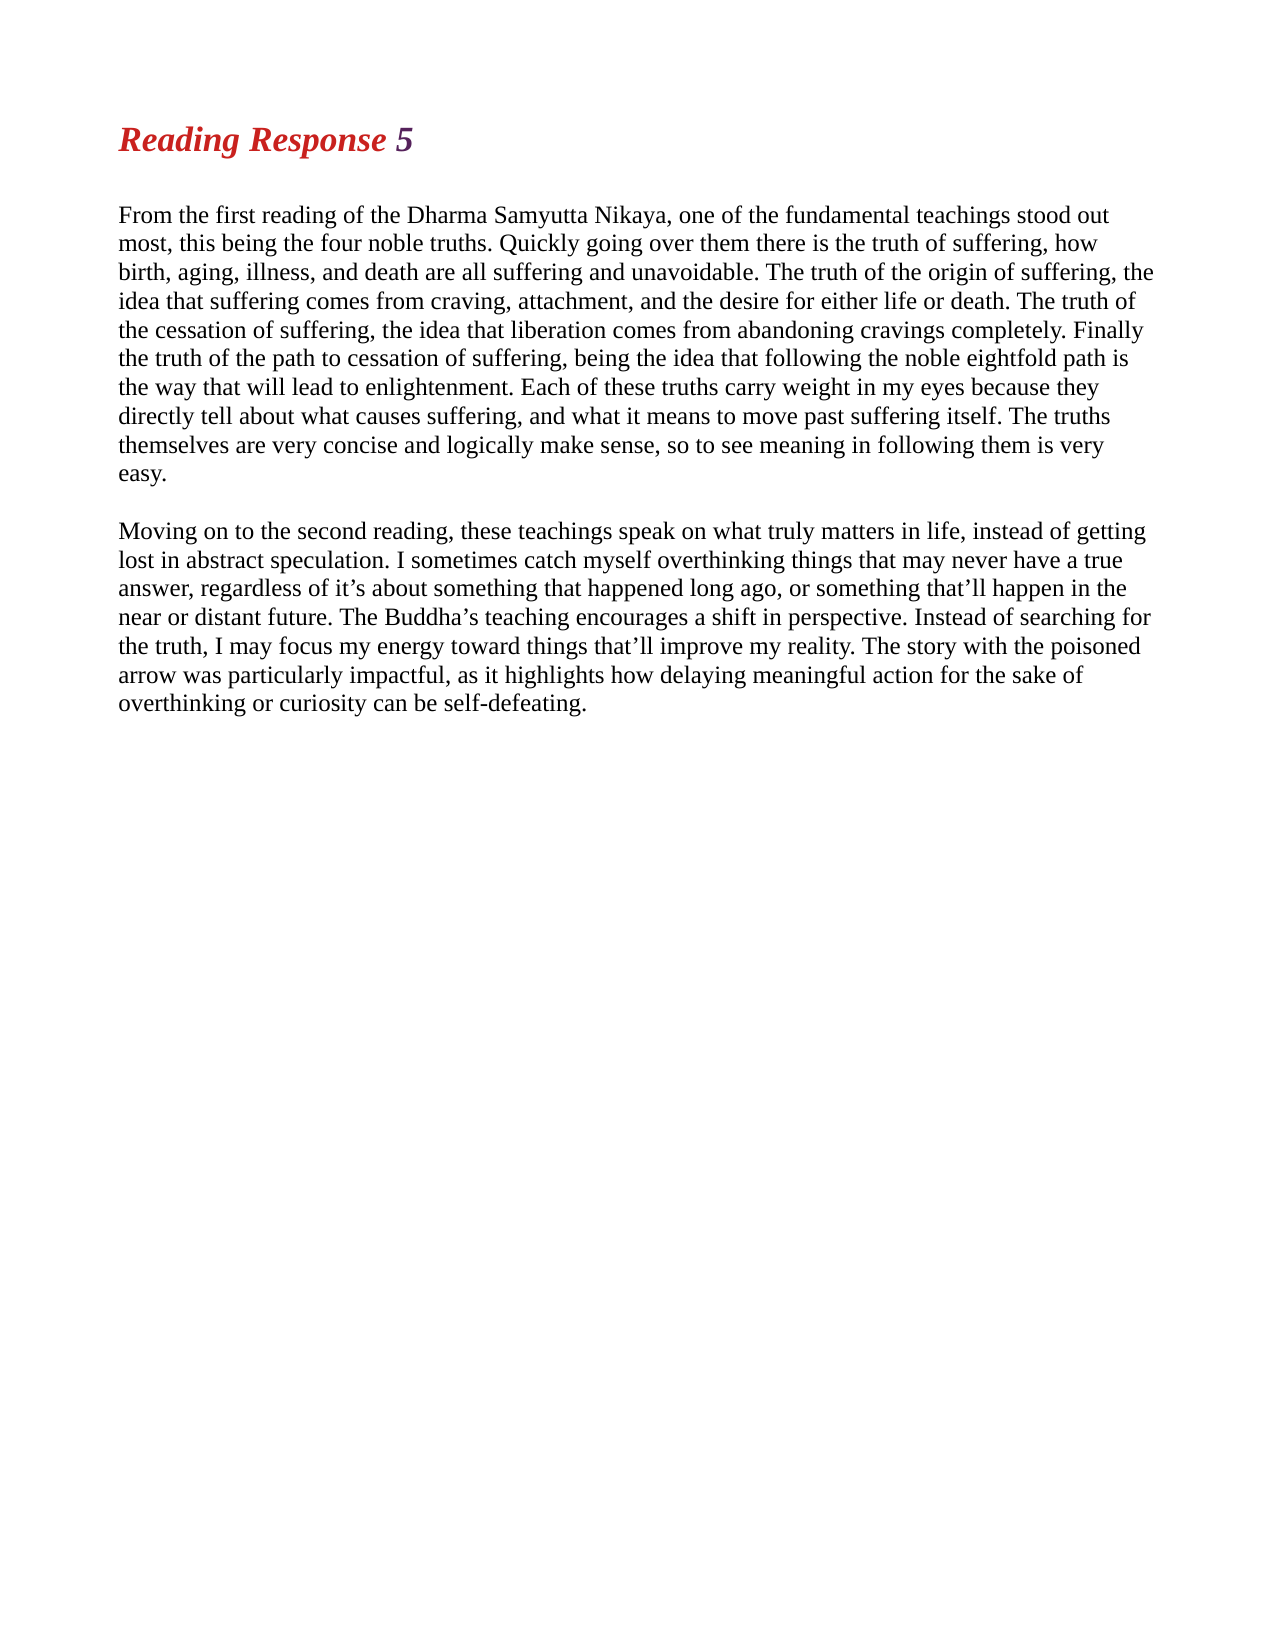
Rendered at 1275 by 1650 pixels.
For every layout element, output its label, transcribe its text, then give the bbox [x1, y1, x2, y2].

text Reading Response 5 [118, 118, 1157, 159]
text From the first reading of the Dharma Samyutta Nikaya, one of the fundamental teachings stood out most, this being the four noble truths. Quickly going over them there is the truth of suffering, how birth, aging, illness, and death are all suffering and unavoidable. The truth of the origin of suffering, the idea that suffering comes from craving, attachment, and the desire for either life or death. The truth of the cessation of suffering, the idea that liberation comes from abandoning cravings completely. Finally the truth of the path to cessation of suffering, being the idea that following the noble eightfold path is the way that will lead to enlightenment. Each of these truths carry weight in my eyes because they directly tell about what causes suffering, and what it means to move past suffering itself. The truths themselves are very concise and logically make sense, so to see meaning in following them is very easy. [118, 200, 1157, 487]
text Moving on to the second reading, these teachings speak on what truly matters in life, instead of getting lost in abstract speculation. I sometimes catch myself overthinking things that may never have a true answer, regardless of it’s about something that happened long ago, or something that’ll happen in the near or distant future. The Buddha’s teaching encourages a shift in perspective. Instead of searching for the truth, I may focus my energy toward things that’ll improve my reality. The story with the poisoned arrow was particularly impactful, as it highlights how delaying meaningful action for the sake of overthinking or curiosity can be self-defeating. [118, 516, 1157, 717]
